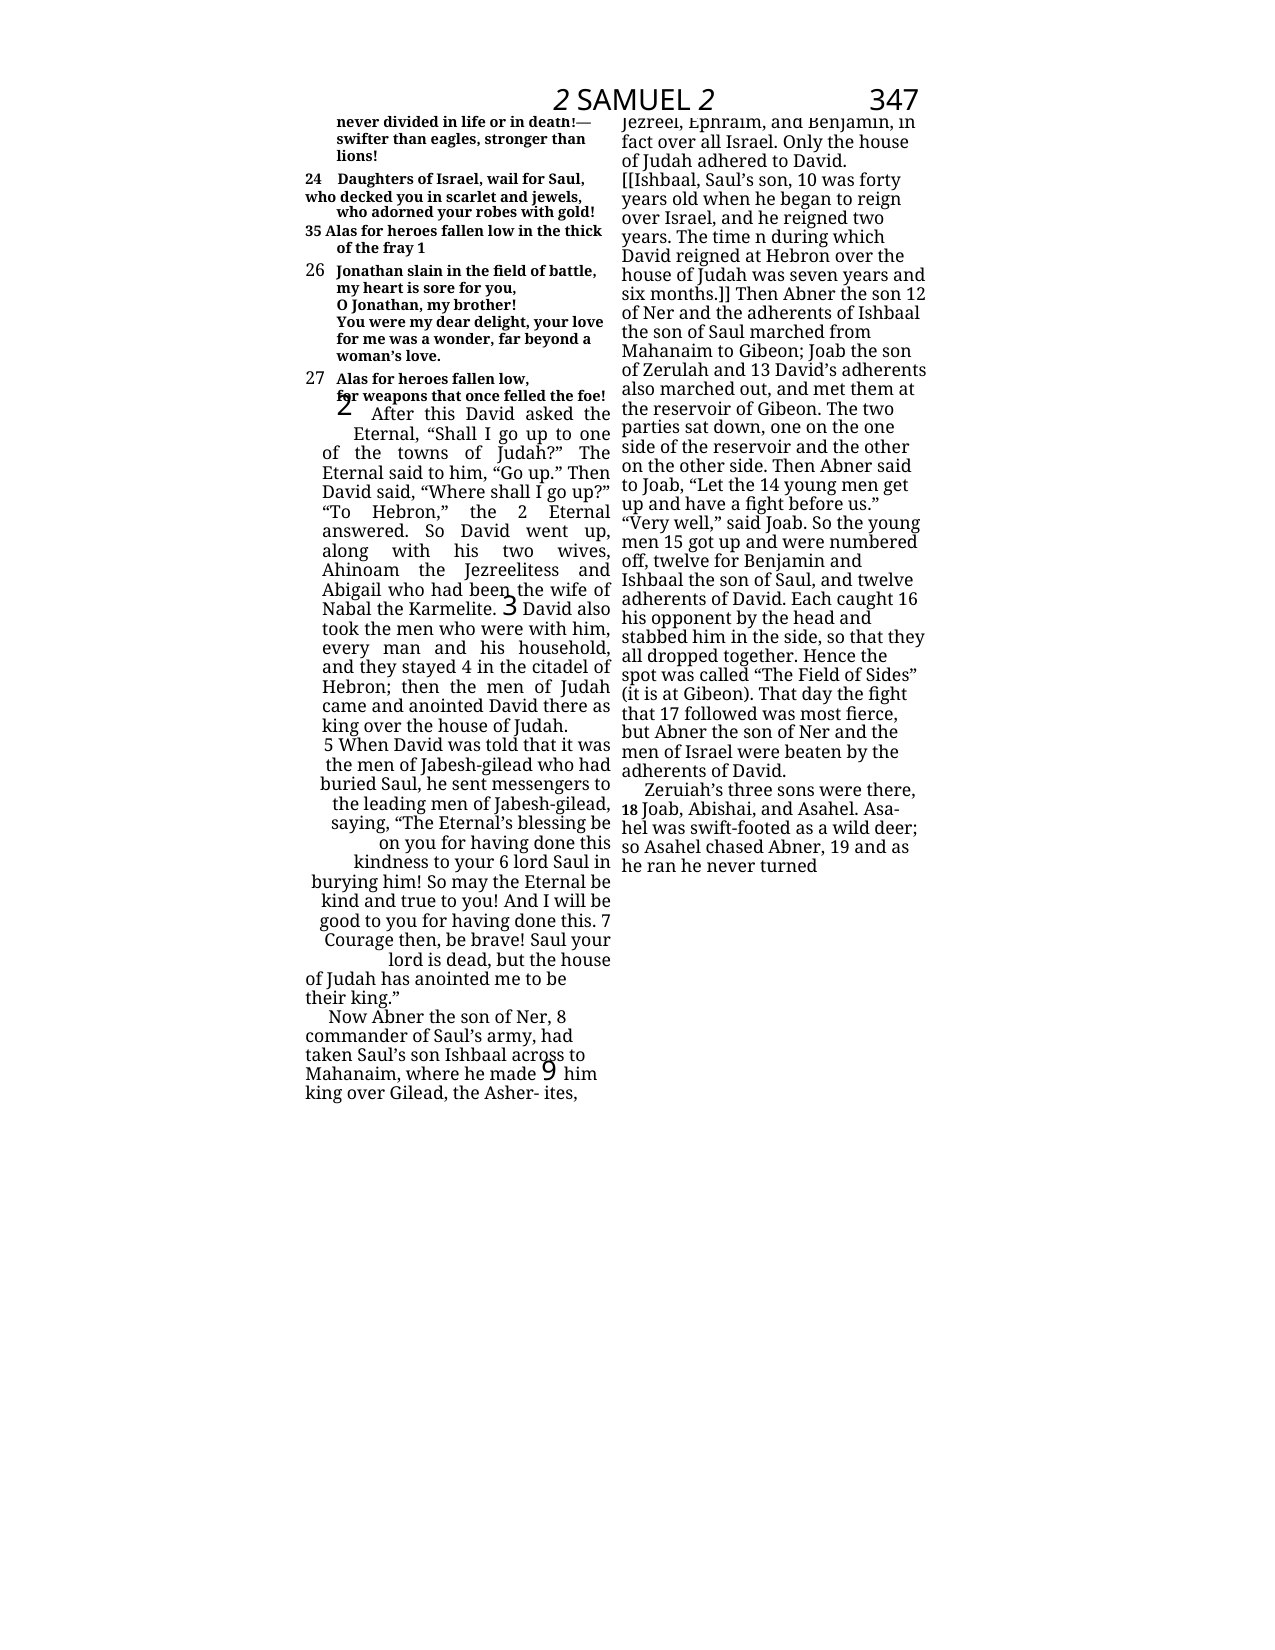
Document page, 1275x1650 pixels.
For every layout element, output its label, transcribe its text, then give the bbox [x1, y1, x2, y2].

text You were my dear delight, your love for me was a wonder, far beyond a woman’s love. [336, 314, 611, 365]
list Alas for heroes fallen low, [305, 371, 611, 388]
list Daughters of Israel, wail for Saul, who decked you in scarlet and jewels, [305, 171, 611, 206]
text 35 Alas for heroes fallen low in the thick of the fray 1 [305, 223, 611, 257]
text 5 When David was told that it was the men of Jabesh-gilead who had buried Saul, he sent messengers to the leading men of Jabesh-gilead, saying, “The Eter­nal’s blessing be on you for hav­ing done this kindness to your 6 lord Saul in burying him! So may the Eternal be kind and true to you! And I will be good to you for having done this. 7 Courage then, be brave! Saul your lord is dead, but the house [305, 736, 611, 970]
text Now Abner the son of Ner, 8 commander of Saul’s army, had taken Saul’s son Ishbaal across to Mahanaim, where he made 9 him king over Gilead, the Asher- ites, [305, 1008, 611, 1103]
text of Judah has anointed me to be their king.” [305, 970, 611, 1008]
text who adorned your robes with gold! [336, 206, 611, 220]
text O Jonathan, my brother! [336, 297, 611, 314]
text never divided in life or in death!— swifter than eagles, stronger than lions! [336, 114, 611, 165]
list Jonathan slain in the field of battle, my heart is sore for you, [305, 263, 611, 297]
text Zeruiah’s three sons were there, 18 Joab, Abishai, and Asahel. Asa- hel was swift-footed as a wild deer; so Asahel chased Abner, 19 and as he ran he never turned [621, 781, 927, 876]
text Jezreel, Ephraim, and Ben­jamin, in fact over all Israel. Only the house of Judah adhered to David. [[Ishbaal, Saul’s son, 10 was forty years old when he began to reign over Israel, and he reigned two years. The time n during which David reigned at Hebron over the house of Judah was seven years and six months.]] Then Abner the son 12 of Ner and the adherents of Ishbaal the son of Saul marched from Mahanaim to Gibeon; Joab the son of Zerulah and 13 David’s adherents also marched out, and met them at the reser­voir of Gibeon. The two par­ties sat down, one on the one side of the reservoir and the other on the other side. Then Abner said to Joab, “Let the 14 young men get up and have a fight before us.” “Very well,” said Joab. So the young men 15 got up and were numbered off, twelve for Benjamin and Ishbaal the son of Saul, and twelve ad­herents of David. Each caught 16 his opponent by the head and stabbed him in the side, so that they all dropped together. Hence the spot was called “The Field of Sides” (it is at Gib­eon). That day the fight that 17 followed was most fierce, but Abner the son of Ner and the men of Israel were beaten by the adherents of David. [621, 114, 927, 781]
text for weapons that once felled the foe! [336, 388, 611, 405]
text 2 After this David asked the Eternal, “Shall I go up to one of the towns of Judah?” The Eternal said to him, “Go up.” Then David said, “Where shall I go up?” “To Hebron,” the 2 Eternal answered. So David went up, along with his two wives, Ahinoam the Jezreelitess and Abigail who had been the wife of Nabal the Karmelite. 3 David also took the men who were with him, every man and his household, and they stayed 4 in the citadel of Hebron; then the men of Judah came and anointed David there as king over the house of Judah. [322, 405, 611, 736]
